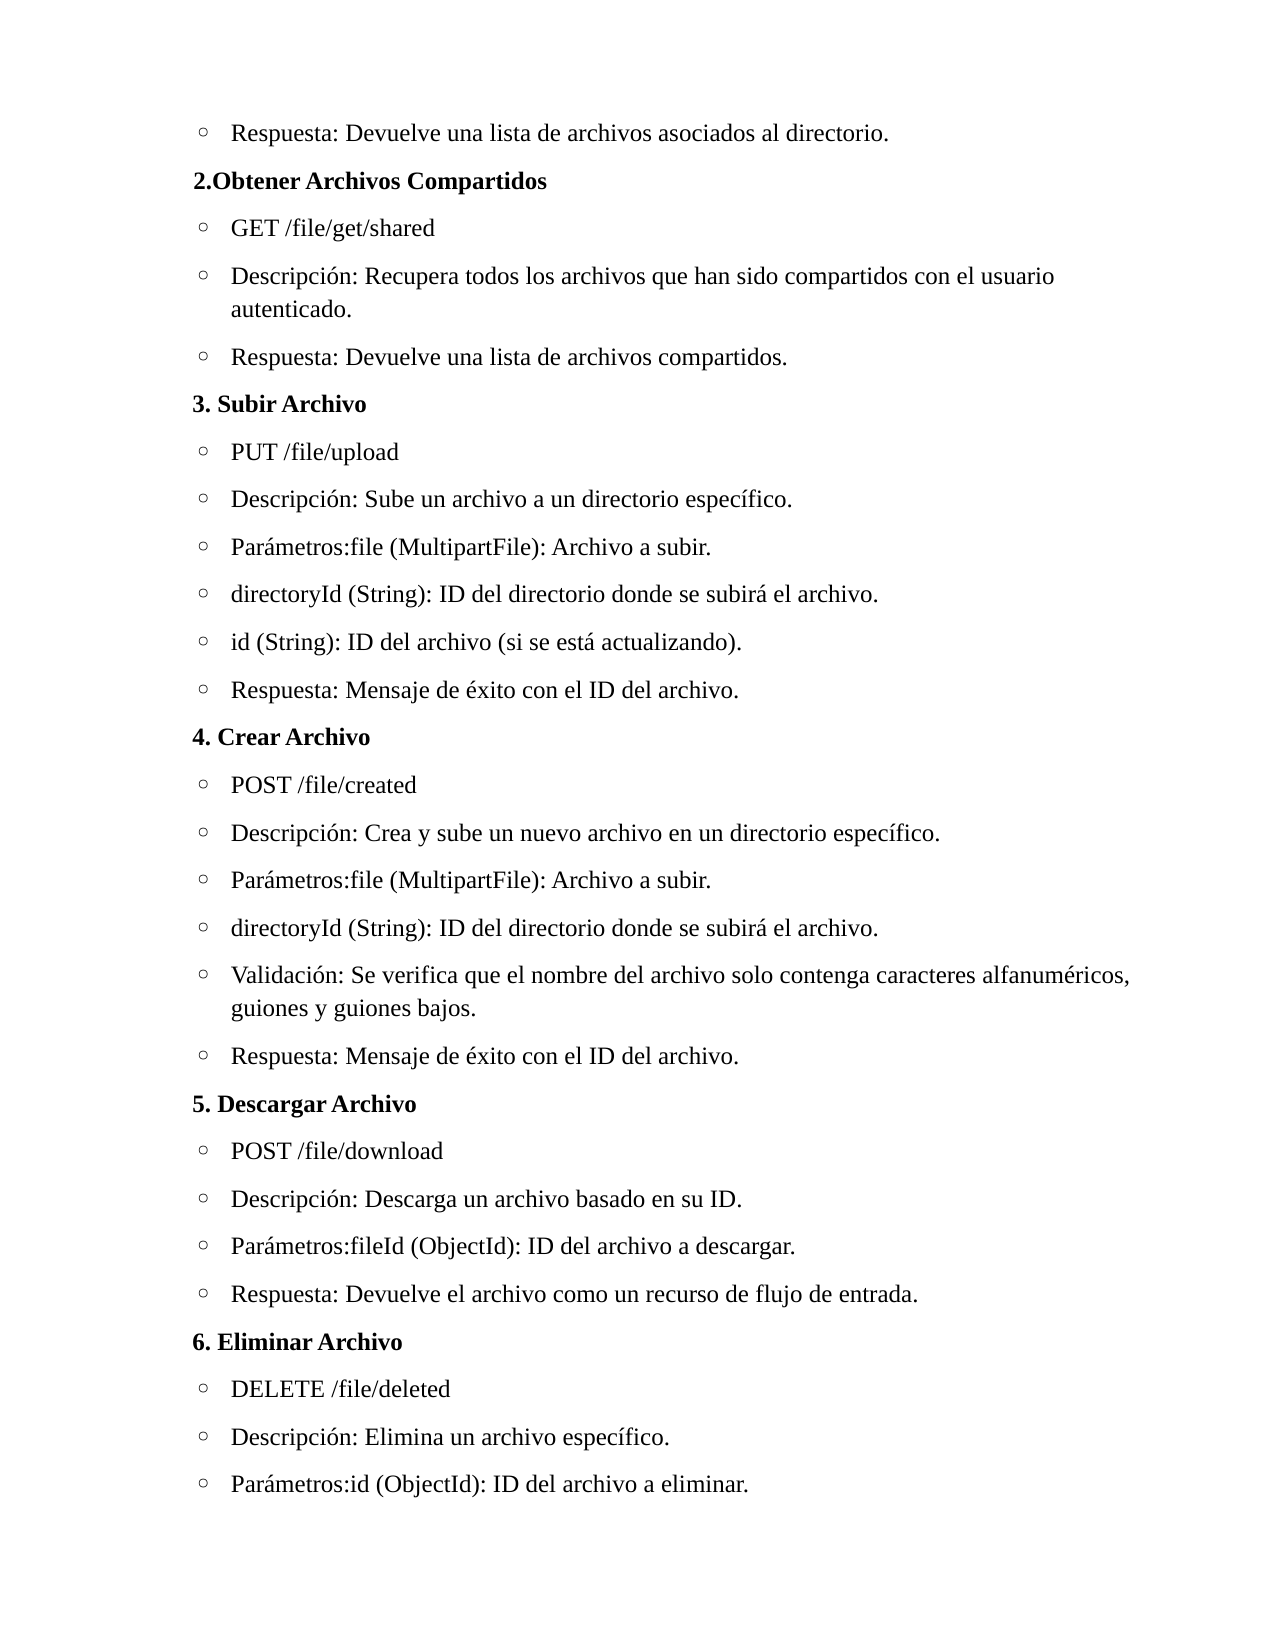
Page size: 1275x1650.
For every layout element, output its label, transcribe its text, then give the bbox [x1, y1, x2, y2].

list PUT /file/upload [193, 437, 1157, 466]
list Parámetros:file (MultipartFile): Archivo a subir. [193, 865, 1157, 894]
list Respuesta: Devuelve una lista de archivos compartidos. [193, 342, 1157, 370]
list Parámetros:fileId (ObjectId): ID del archivo a descargar. [193, 1231, 1157, 1260]
list Descripción: Recupera todos los archivos que han sido compartidos con el usuario autenticado. [193, 261, 1157, 323]
list DELETE /file/deleted [193, 1374, 1157, 1403]
list directoryId (String): ID del directorio donde se subirá el archivo. [193, 579, 1157, 608]
list 2.Obtener Archivos Compartidos [156, 166, 1157, 194]
text 5. Descargar Archivo [118, 1089, 1157, 1117]
list Respuesta: Devuelve el archivo como un recurso de flujo de entrada. [193, 1279, 1157, 1308]
list Parámetros:file (MultipartFile): Archivo a subir. [193, 532, 1157, 561]
list id (String): ID del archivo (si se está actualizando). [193, 627, 1157, 656]
list Parámetros:id (ObjectId): ID del archivo a eliminar. [193, 1469, 1157, 1498]
list Validación: Se verifica que el nombre del archivo solo contenga caracteres alfanuméricos, guiones y guiones bajos. [193, 960, 1157, 1022]
list Descripción: Elimina un archivo específico. [193, 1422, 1157, 1451]
text 4. Crear Archivo [118, 722, 1157, 751]
list POST /file/created [193, 770, 1157, 799]
list GET /file/get/shared [193, 213, 1157, 242]
list directoryId (String): ID del directorio donde se subirá el archivo. [193, 913, 1157, 942]
list Respuesta: Mensaje de éxito con el ID del archivo. [193, 1041, 1157, 1070]
list Respuesta: Devuelve una lista de archivos asociados al directorio. [193, 118, 1157, 147]
list Descripción: Crea y sube un nuevo archivo en un directorio específico. [193, 818, 1157, 846]
list Descripción: Descarga un archivo basado en su ID. [193, 1184, 1157, 1213]
list Descripción: Sube un archivo a un directorio específico. [193, 484, 1157, 513]
list POST /file/download [193, 1136, 1157, 1165]
text 3. Subir Archivo [118, 389, 1157, 418]
list Respuesta: Mensaje de éxito con el ID del archivo. [193, 675, 1157, 703]
text 6. Eliminar Archivo [118, 1327, 1157, 1355]
